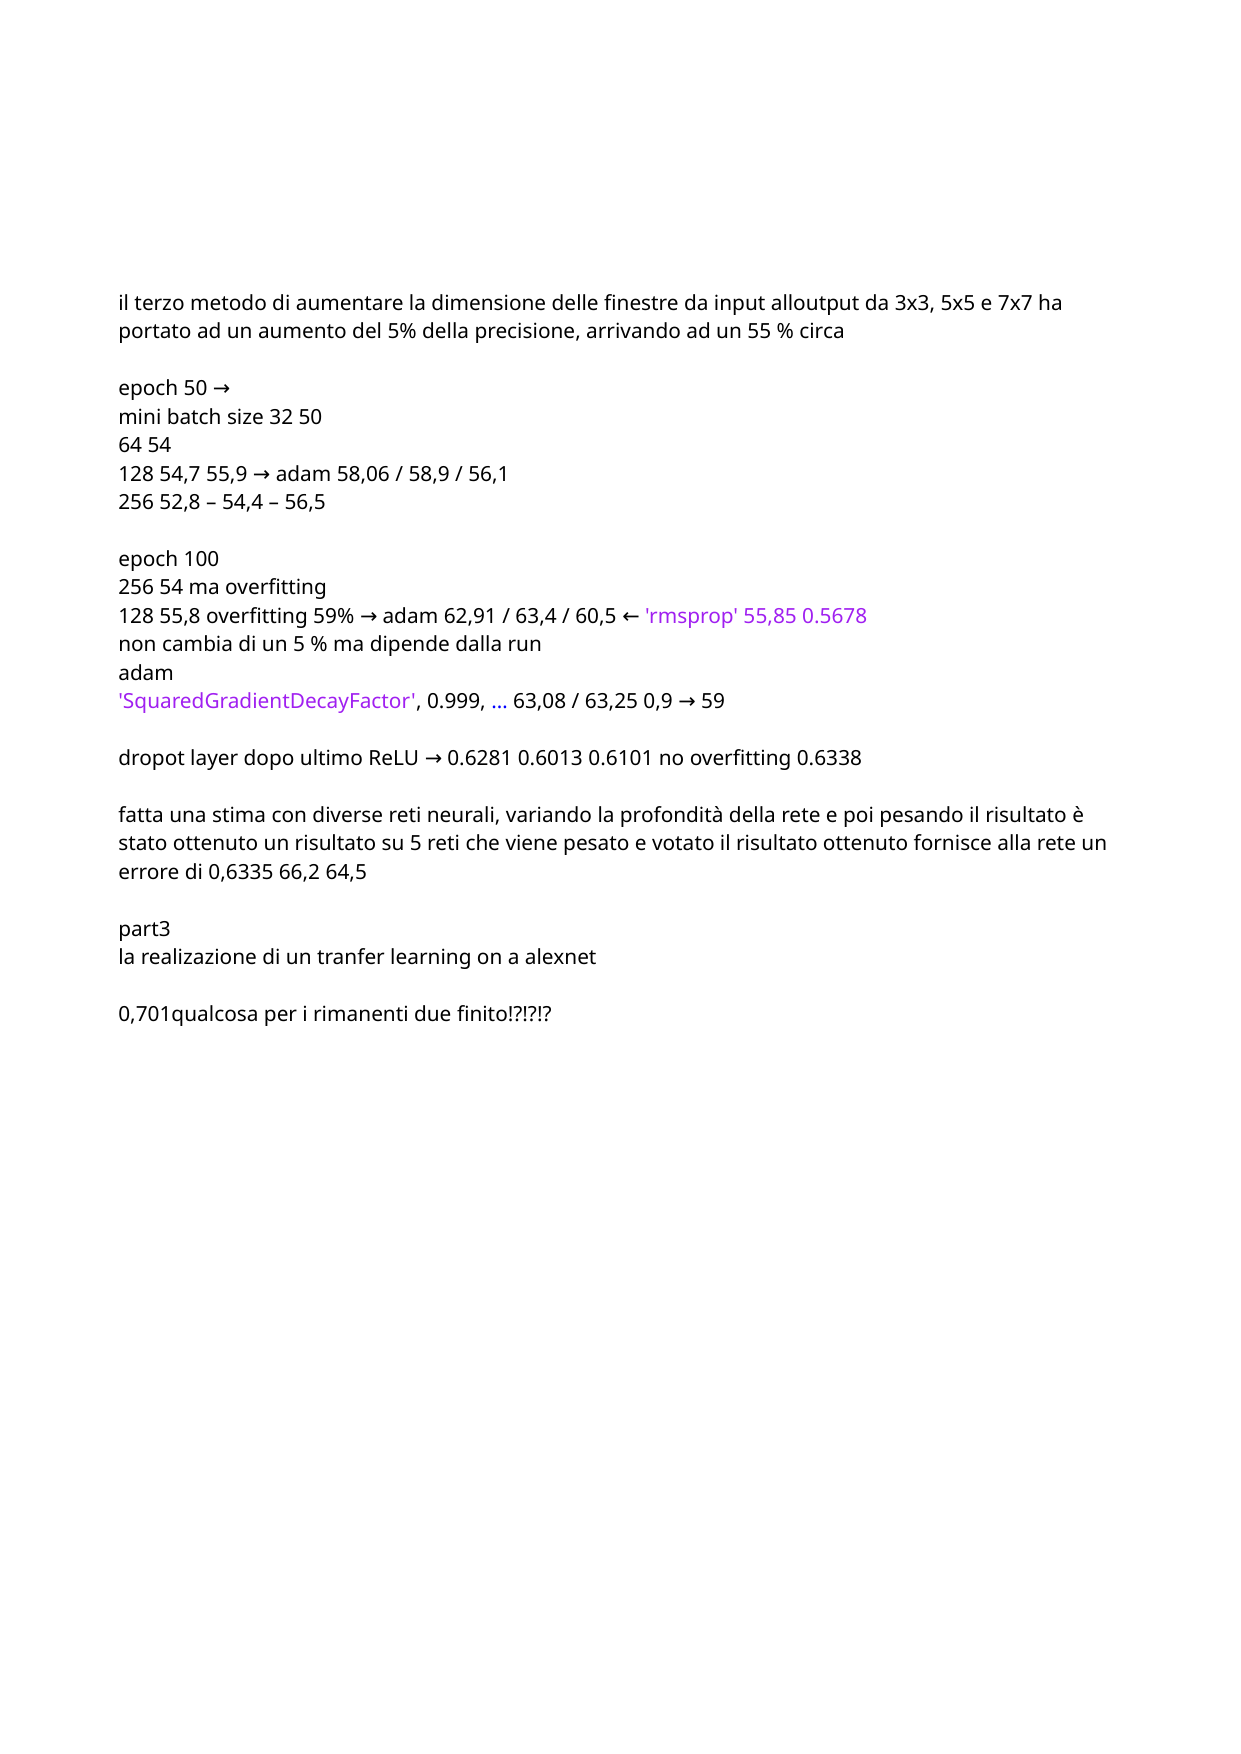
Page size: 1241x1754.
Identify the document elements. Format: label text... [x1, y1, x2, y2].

text 0,701qualcosa per i rimanenti due finito!?!?!? [118, 999, 1122, 1027]
text il terzo metodo di aumentare la dimensione delle finestre da input alloutput da 3x3, 5x5 e 7x7 ha portato ad un aumento del 5% della precisione, arrivando ad un 55 % circa [118, 288, 1122, 345]
text 256 52,8 – 54,4 – 56,5 [118, 487, 1122, 516]
text 64 54 [118, 430, 1122, 459]
text mini batch size 32 50 [118, 402, 1122, 430]
text la realizazione di un tranfer learning on a alexnet [118, 942, 1122, 971]
text 128 55,8 overfitting 59% → adam 62,91 / 63,4 / 60,5 ← 'rmsprop' 55,85 0.5678 [118, 601, 1122, 629]
text 'SquaredGradientDecayFactor', 0.999, … 63,08 / 63,25 0,9 → 59 [118, 686, 1122, 715]
text 128 54,7 55,9 → adam 58,06 / 58,9 / 56,1 [118, 459, 1122, 487]
text fatta una stima con diverse reti neurali, variando la profondità della rete e poi pesando il risultato è stato ottenuto un risultato su 5 reti che viene pesato e votato il risultato ottenuto fornisce alla rete un errore di 0,6335 66,2 64,5 [118, 800, 1122, 885]
text dropot layer dopo ultimo ReLU → 0.6281 0.6013 0.6101 no overfitting 0.6338 [118, 743, 1122, 772]
text 256 54 ma overfitting [118, 572, 1122, 601]
text non cambia di un 5 % ma dipende dalla run [118, 629, 1122, 658]
text epoch 50 → [118, 373, 1122, 402]
text part3 [118, 914, 1122, 942]
text adam [118, 658, 1122, 686]
text epoch 100 [118, 544, 1122, 572]
